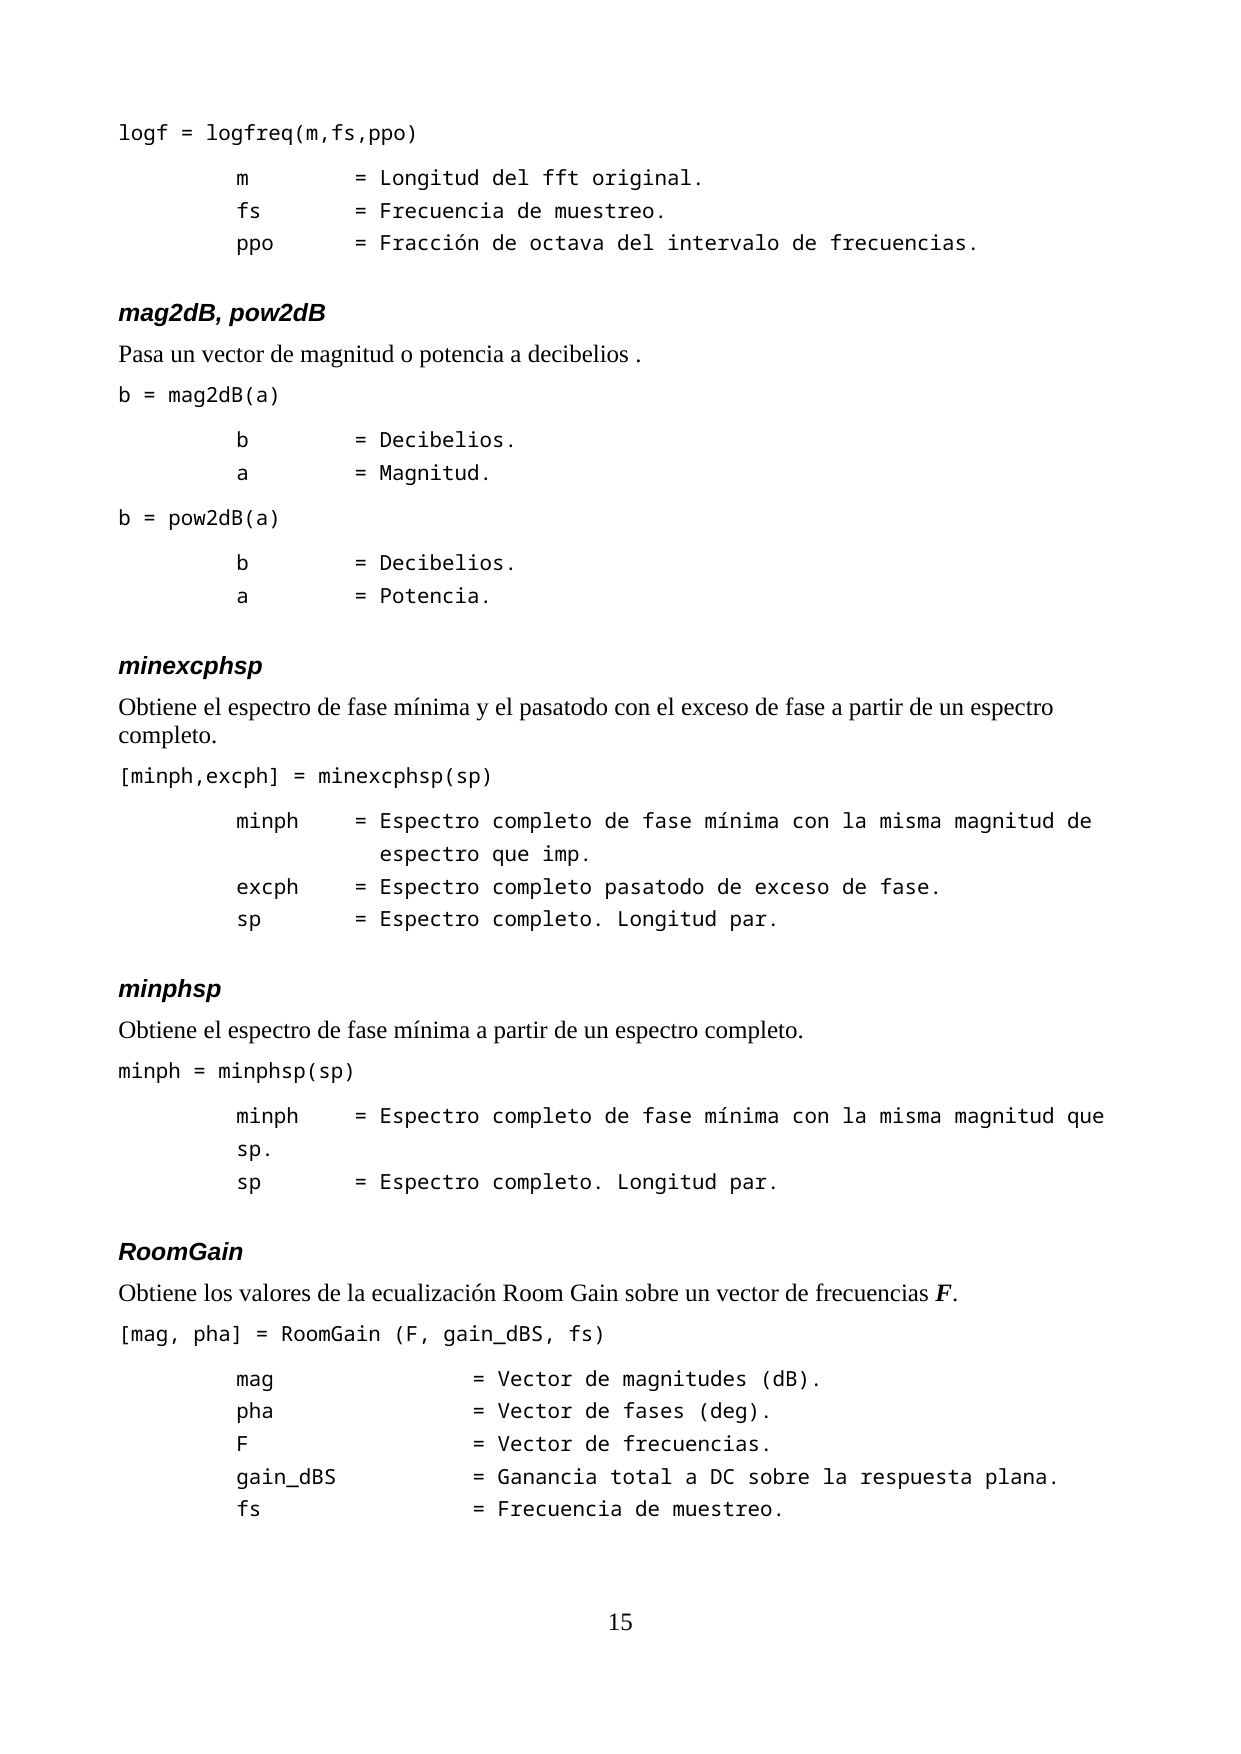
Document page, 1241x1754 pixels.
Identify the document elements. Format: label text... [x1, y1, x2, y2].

subtitle RoomGain [118, 1237, 1122, 1265]
subtitle minphsp [118, 974, 1122, 1003]
text mag = Vector de magnitudes (dB). pha = Vector de fases (deg). F = Vector de frecuencias. gain_dBS = Ganancia total a DC sobre la respuesta plana. fs = Frecuencia de muestreo. [118, 1364, 1122, 1523]
text Obtiene el espectro de fase mínima y el pasatodo con el exceso de fase a partir de un espectro completo. [118, 692, 1122, 749]
text minph = minphsp(sp) [118, 1057, 1122, 1085]
text minph = Espectro completo de fase mínima con la misma magnitud que sp. sp = Espectro completo. Longitud par. [118, 1102, 1122, 1195]
subtitle mag2dB, pow2dB [118, 298, 1122, 327]
text b = mag2dB(a) [118, 381, 1122, 409]
text b = pow2dB(a) [118, 503, 1122, 532]
text logf = logfreq(m,fs,ppo) [118, 118, 1122, 147]
text [mag, pha] = RoomGain (F, gain_dBS, fs) [118, 1319, 1122, 1347]
text b = Decibelios. a = Potencia. [118, 548, 1122, 609]
text Pasa un vector de magnitud o potencia a decibelios . [118, 339, 1122, 368]
text b = Decibelios. a = Magnitud. [118, 426, 1122, 487]
text [minph,excph] = minexcphsp(sp) [118, 762, 1122, 790]
text Obtiene los valores de la ecualización Room Gain sobre un vector de frecuencias F. [118, 1278, 1122, 1307]
text minph = Espectro completo de fase mínima con la misma magnitud de espectro que imp. excph = Espectro completo pasatodo de exceso de fase. sp = Espectro completo. Longitud par. [118, 807, 1122, 933]
text Obtiene el espectro de fase mínima a partir de un espectro completo. [118, 1016, 1122, 1044]
subtitle minexcphsp [118, 651, 1122, 679]
text m = Longitud del fft original. fs = Frecuencia de muestreo. ppo = Fracción de octava del intervalo de frecuencias. [118, 163, 1122, 257]
